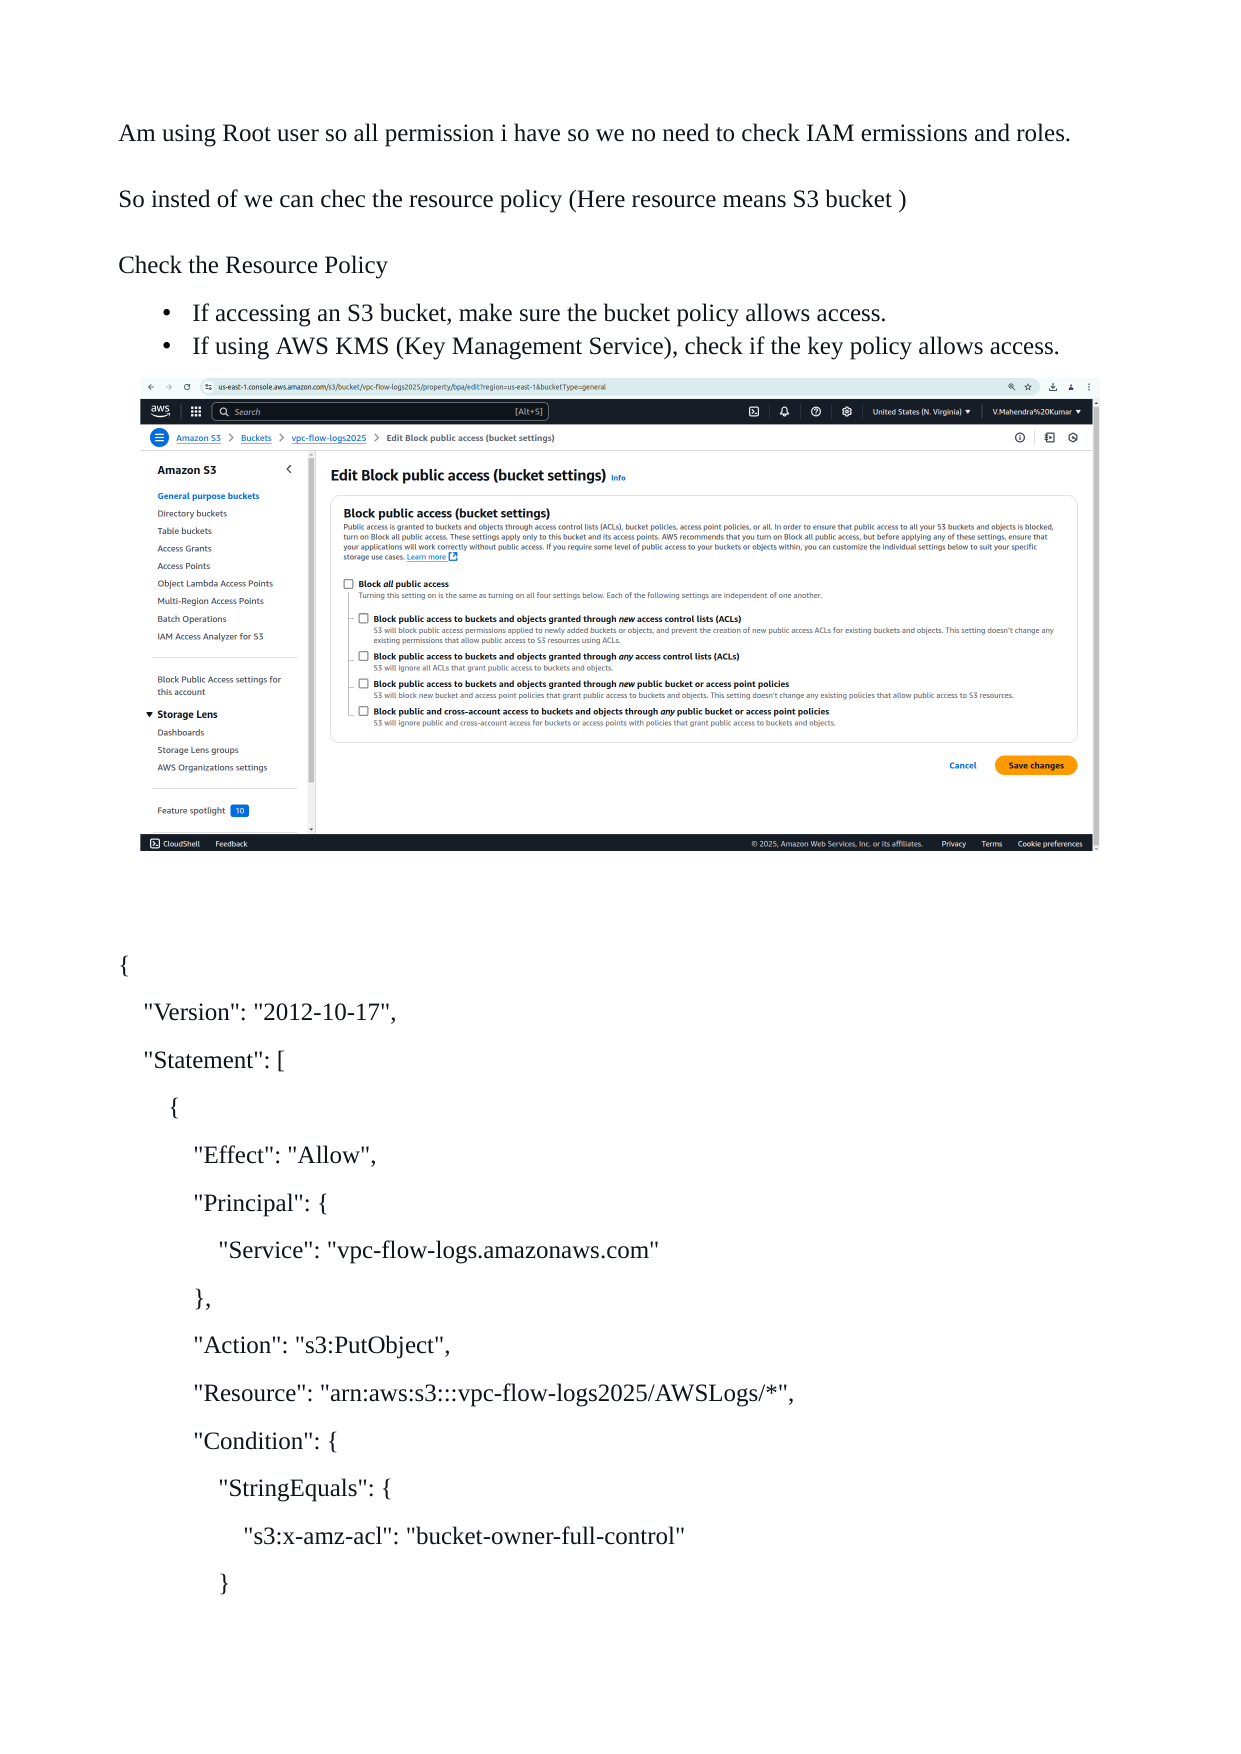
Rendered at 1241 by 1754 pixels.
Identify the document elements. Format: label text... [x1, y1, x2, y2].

text { [118, 1092, 1122, 1121]
text } [118, 1568, 1122, 1597]
list If using AWS KMS (Key Management Service), check if the key policy allows access. [162, 331, 1122, 359]
text "Statement": [ [118, 1045, 1122, 1074]
text "Effect": "Allow", [118, 1140, 1122, 1169]
text "Version": "2012-10-17", [118, 997, 1122, 1026]
text "Resource": "arn:aws:s3:::vpc-flow-logs2025/AWSLogs/*", [118, 1378, 1122, 1407]
text "Action": "s3:PutObject", [118, 1331, 1122, 1359]
text "Condition": { [118, 1426, 1122, 1454]
text Am using Root user so all permission i have so we no need to check IAM ermissions and roles. So insted of we can chec the resource policy (Here resource means S3 bucket ) Check the Resource Policy [118, 118, 1122, 279]
text }, [118, 1283, 1122, 1312]
text "s3:x-amz-acl": "bucket-owner-full-control" [118, 1521, 1122, 1550]
list If accessing an S3 bucket, make sure the bucket policy allows access. [162, 298, 1122, 327]
text "Service": "vpc-flow-logs.amazonaws.com" [118, 1235, 1122, 1264]
picture [140, 378, 1100, 851]
text "StringEquals": { [118, 1473, 1122, 1502]
text { [118, 950, 1122, 978]
text "Principal": { [118, 1188, 1122, 1216]
